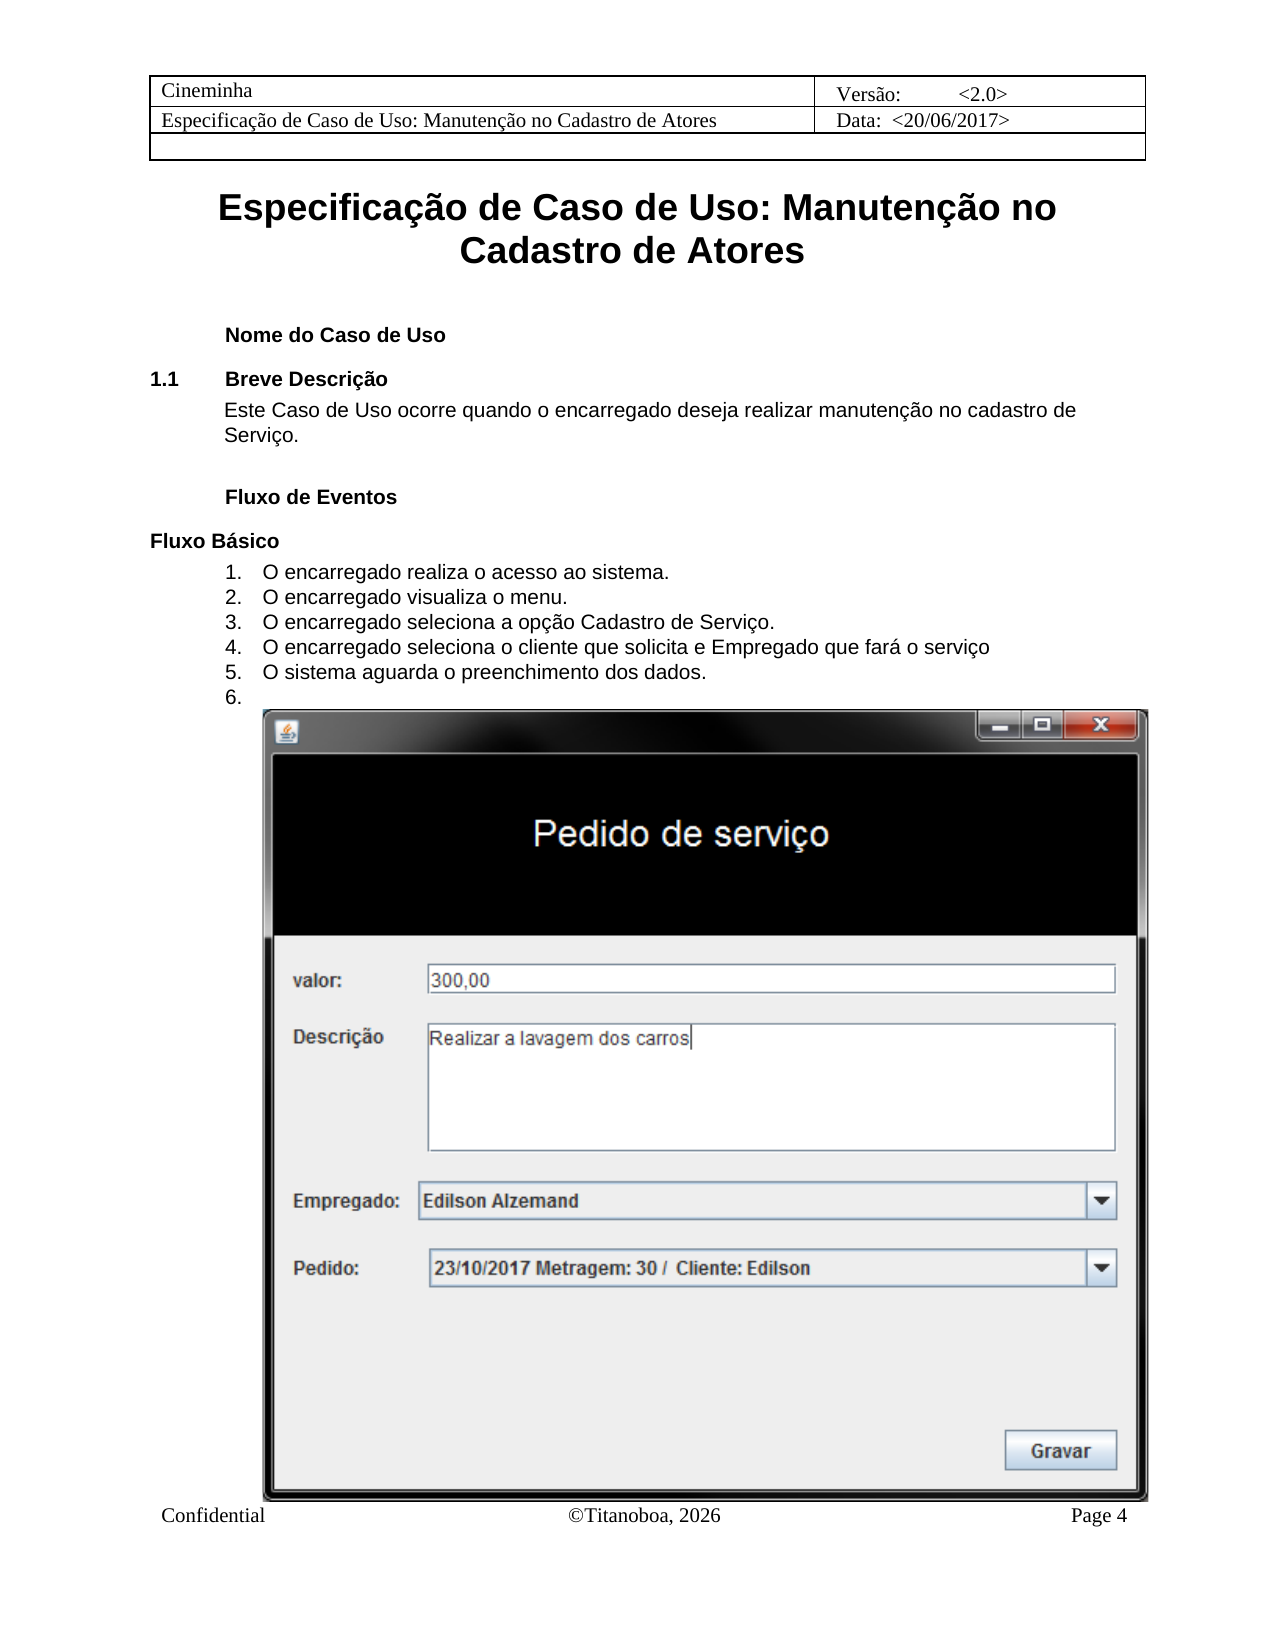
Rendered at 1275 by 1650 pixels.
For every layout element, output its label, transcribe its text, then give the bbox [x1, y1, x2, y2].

list O encarregado realiza o acesso ao sistema. [225, 559, 1125, 584]
subtitle Fluxo Básico [150, 528, 1125, 553]
text Especificação de Caso de Uso: Manutenção no Cadastro de Serviço [150, 185, 1125, 272]
subtitle Nome do Caso de Uso [225, 322, 1125, 347]
list O sistema aguarda o preenchimento dos dados. [225, 659, 1125, 684]
list O encarregado visualiza o menu. [225, 584, 1125, 609]
subtitle Breve Descrição [150, 365, 1125, 390]
list O encarregado seleciona a opção Cadastro de Serviço. [225, 609, 1125, 634]
subtitle Fluxo de Eventos [225, 484, 1125, 509]
text Este Caso de Uso ocorre quando o encarregado deseja realizar manutenção no cadastro de Serviço. [224, 397, 1125, 447]
list O encarregado seleciona o cliente que solicita e Empregado que fará o serviço [225, 634, 1125, 659]
